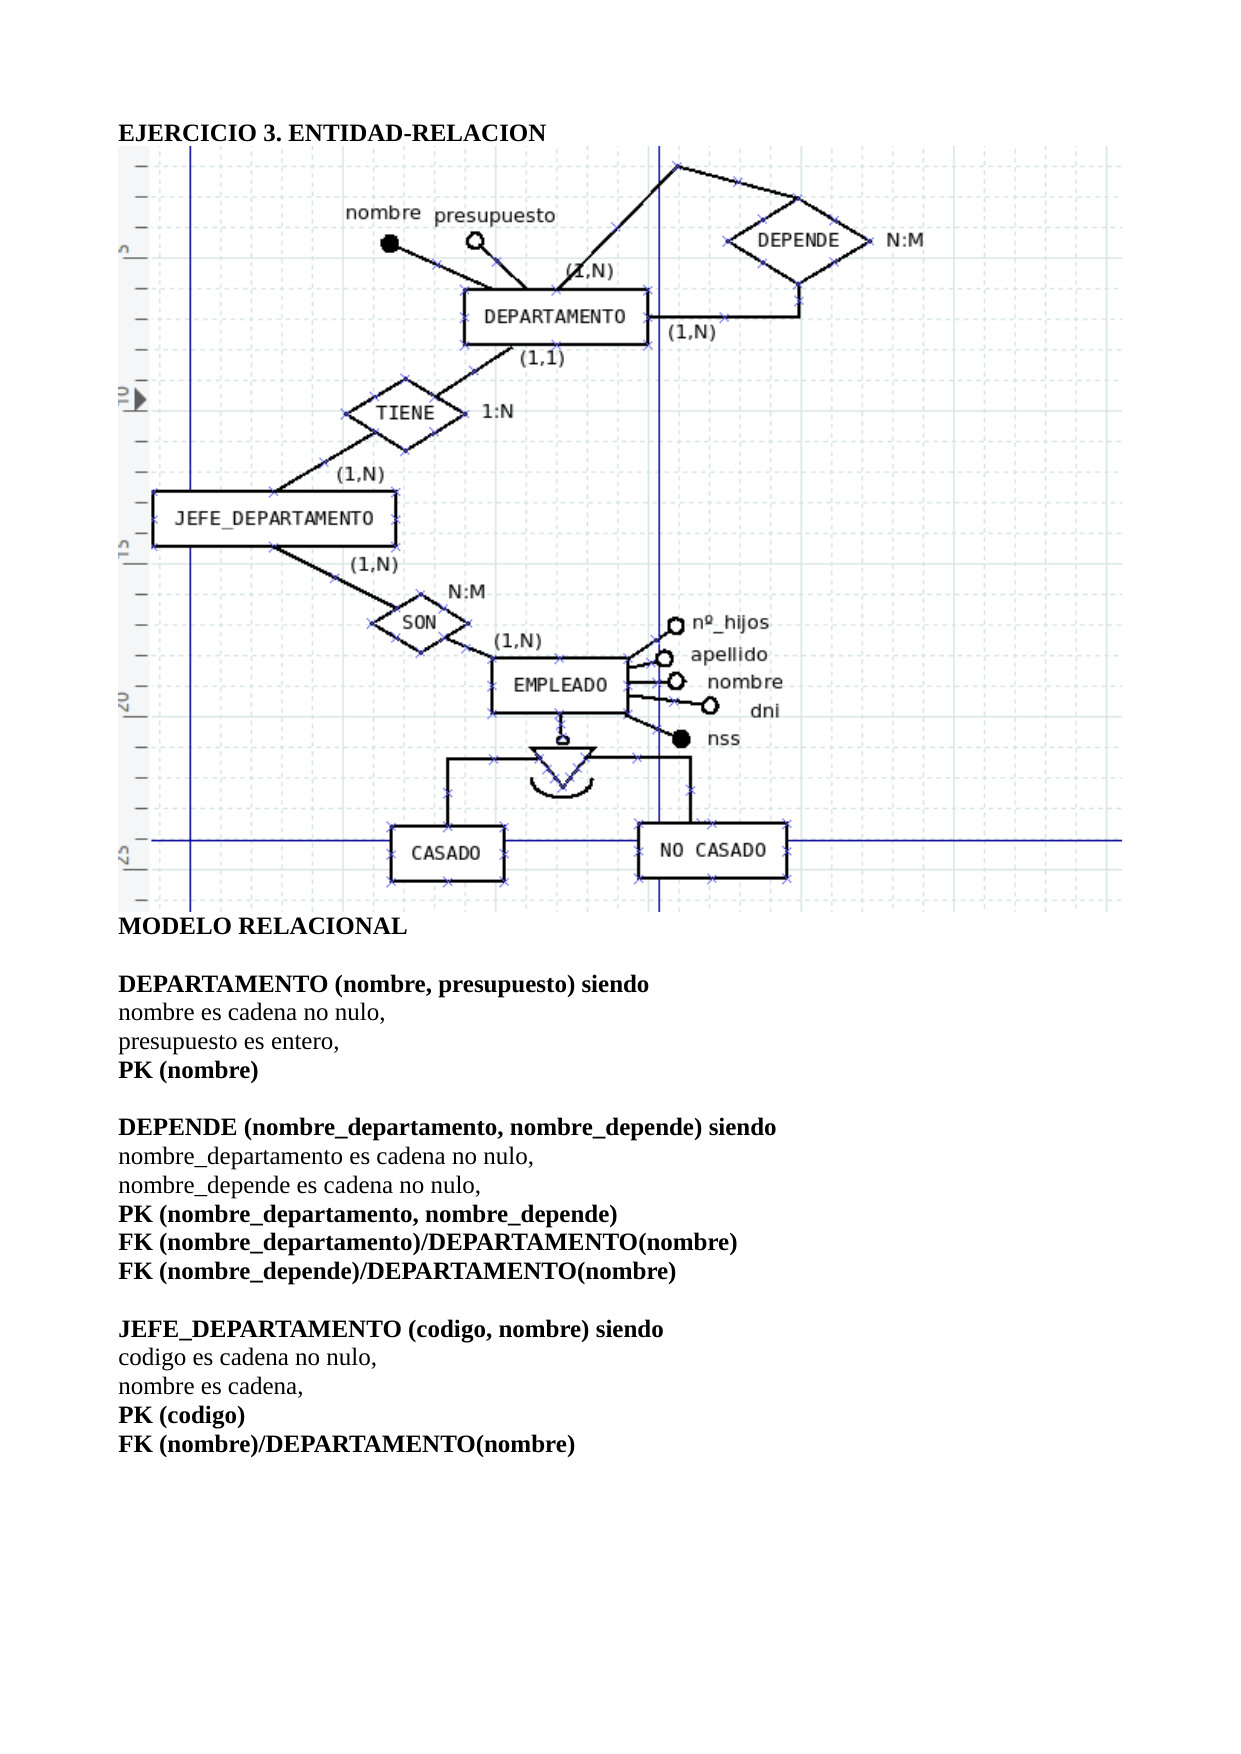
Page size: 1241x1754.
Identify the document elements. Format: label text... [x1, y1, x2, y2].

text PK (nombre) [118, 1055, 1122, 1084]
text nombre es cadena, [118, 1371, 1122, 1400]
text FK (nombre_departamento)/DEPARTAMENTO(nombre) [118, 1227, 1122, 1256]
text presupuesto es entero, [118, 1026, 1122, 1055]
text DEPENDE (nombre_departamento, nombre_depende) siendo [118, 1112, 1122, 1141]
text JEFE_DEPARTAMENTO (codigo, nombre) siendo [118, 1314, 1122, 1342]
text EJERCICIO 3. ENTIDAD-RELACION [118, 118, 1122, 146]
text DEPARTAMENTO (nombre, presupuesto) siendo [118, 969, 1122, 997]
text codigo es cadena no nulo, [118, 1342, 1122, 1371]
text FK (nombre_depende)/DEPARTAMENTO(nombre) [118, 1256, 1122, 1285]
text MODELO RELACIONAL [118, 912, 1122, 940]
text PK (codigo) [118, 1400, 1122, 1429]
text nombre es cadena no nulo, [118, 997, 1122, 1026]
text nombre_depende es cadena no nulo, [118, 1170, 1122, 1199]
text PK (nombre_departamento, nombre_depende) [118, 1199, 1122, 1227]
text nombre_departamento es cadena no nulo, [118, 1141, 1122, 1170]
picture [118, 146, 1123, 912]
text FK (nombre)/DEPARTAMENTO(nombre) [118, 1429, 1122, 1457]
